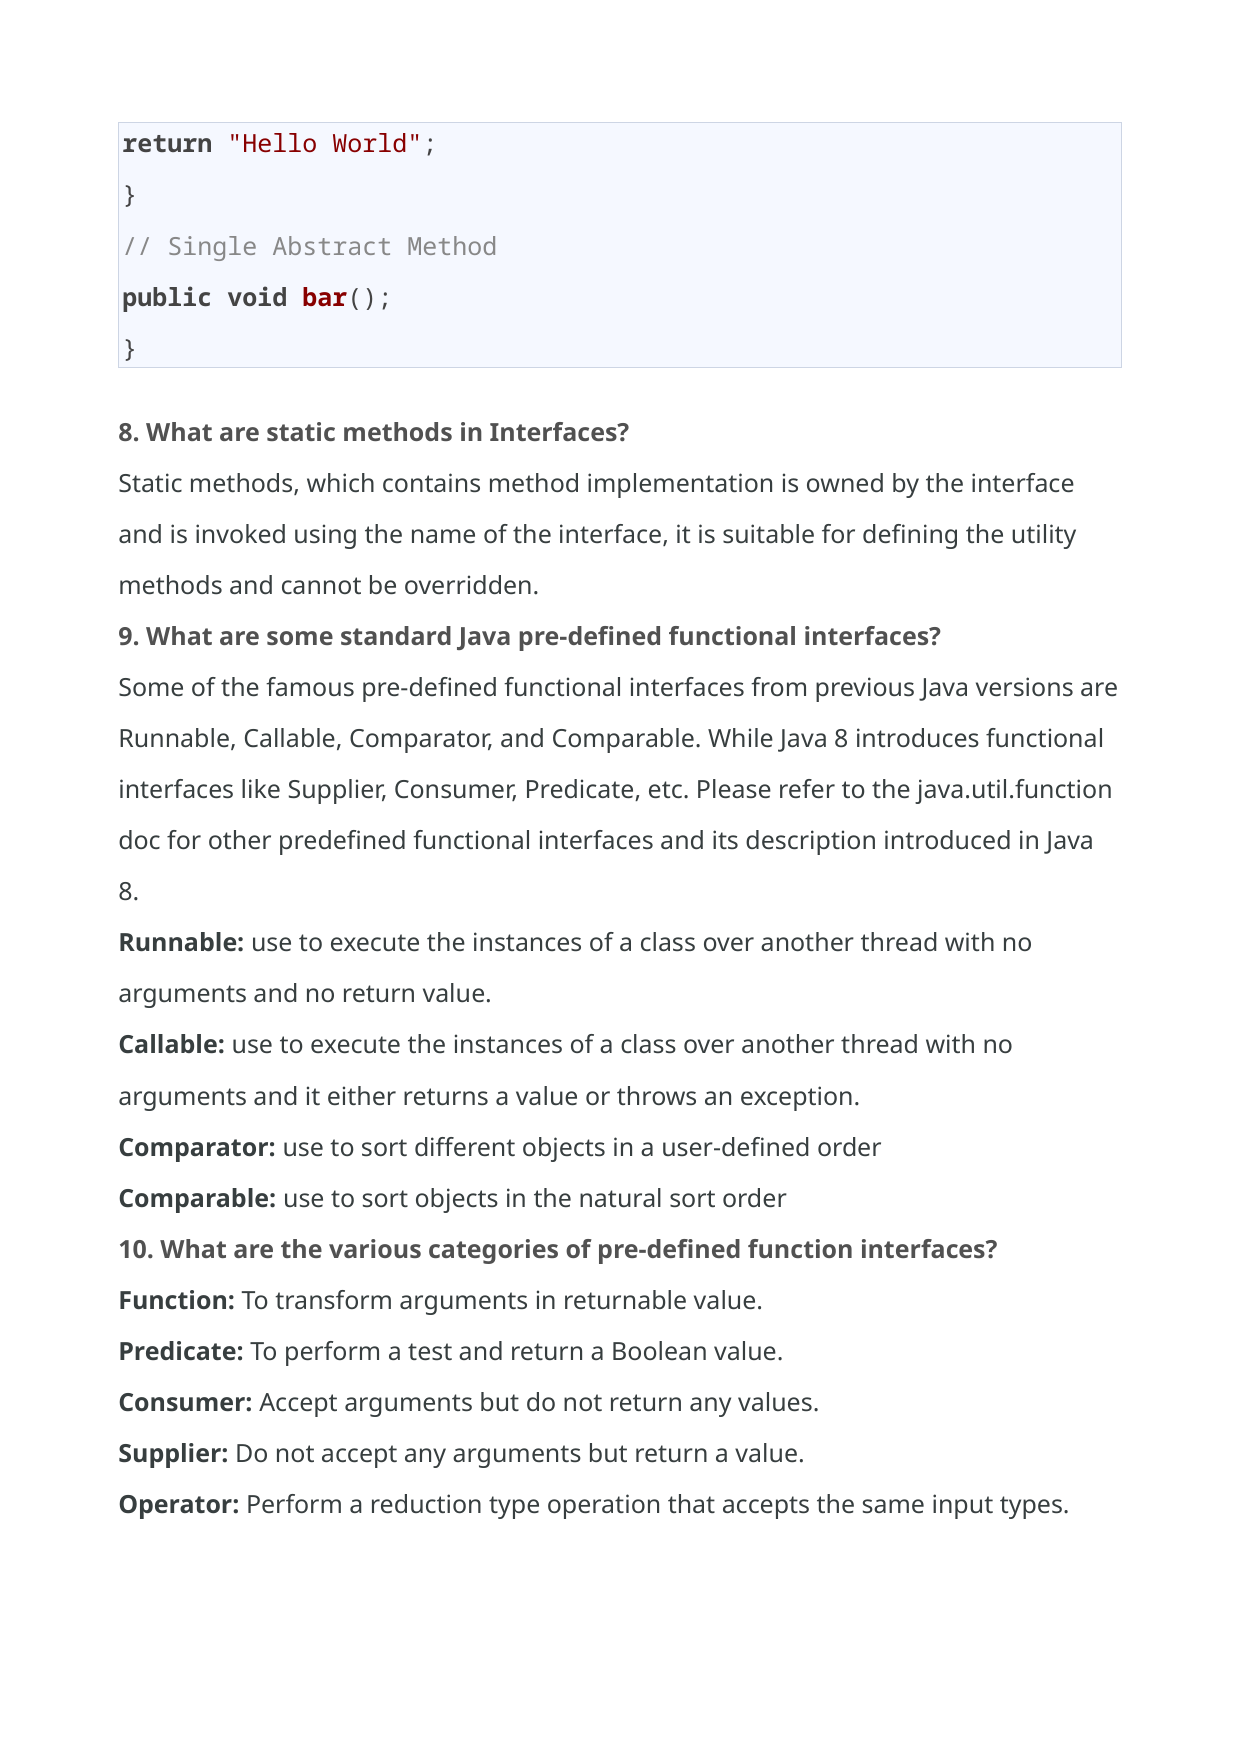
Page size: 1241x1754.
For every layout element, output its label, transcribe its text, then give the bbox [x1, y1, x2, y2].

text } [119, 173, 1121, 211]
text Supplier: Do not accept any arguments but return a value. [118, 1436, 1122, 1469]
text Consumer: Accept arguments but do not return any values. [118, 1384, 1122, 1418]
text Static methods, which contains method implementation is owned by the interface and is invoked using the name of the interface, it is suitable for defining the utility methods and cannot be overridden. [118, 466, 1122, 602]
text Function: To transform arguments in returnable value. [118, 1282, 1122, 1316]
text } [119, 326, 1121, 367]
text Runnable: use to execute the instances of a class over another thread with no arguments and no return value. [118, 925, 1122, 1010]
subtitle 8. What are static methods in Interfaces? [118, 415, 1122, 449]
text Operator: Perform a reduction type operation that accepts the same input types. [118, 1487, 1122, 1521]
text // Single Abstract Method [119, 224, 1121, 262]
text Comparable: use to sort objects in the natural sort order [118, 1180, 1122, 1214]
text public void bar(); [119, 275, 1121, 313]
text return "Hello World"; [119, 123, 1121, 160]
text Comparator: use to sort different objects in a user-defined order [118, 1129, 1122, 1163]
subtitle 9. What are some standard Java pre-defined functional interfaces? [118, 619, 1122, 653]
text Callable: use to execute the instances of a class over another thread with no arguments and it either returns a value or throws an exception. [118, 1027, 1122, 1112]
text Predicate: To perform a test and return a Boolean value. [118, 1333, 1122, 1367]
text Some of the famous pre-defined functional interfaces from previous Java versions are Runnable, Callable, Comparator, and Comparable. While Java 8 introduces functional interfaces like Supplier, Consumer, Predicate, etc. Please refer to the java.util.function doc for other predefined functional interfaces and its description introduced in Java 8. [118, 670, 1122, 908]
subtitle 10. What are the various categories of pre-defined function interfaces? [118, 1231, 1122, 1265]
